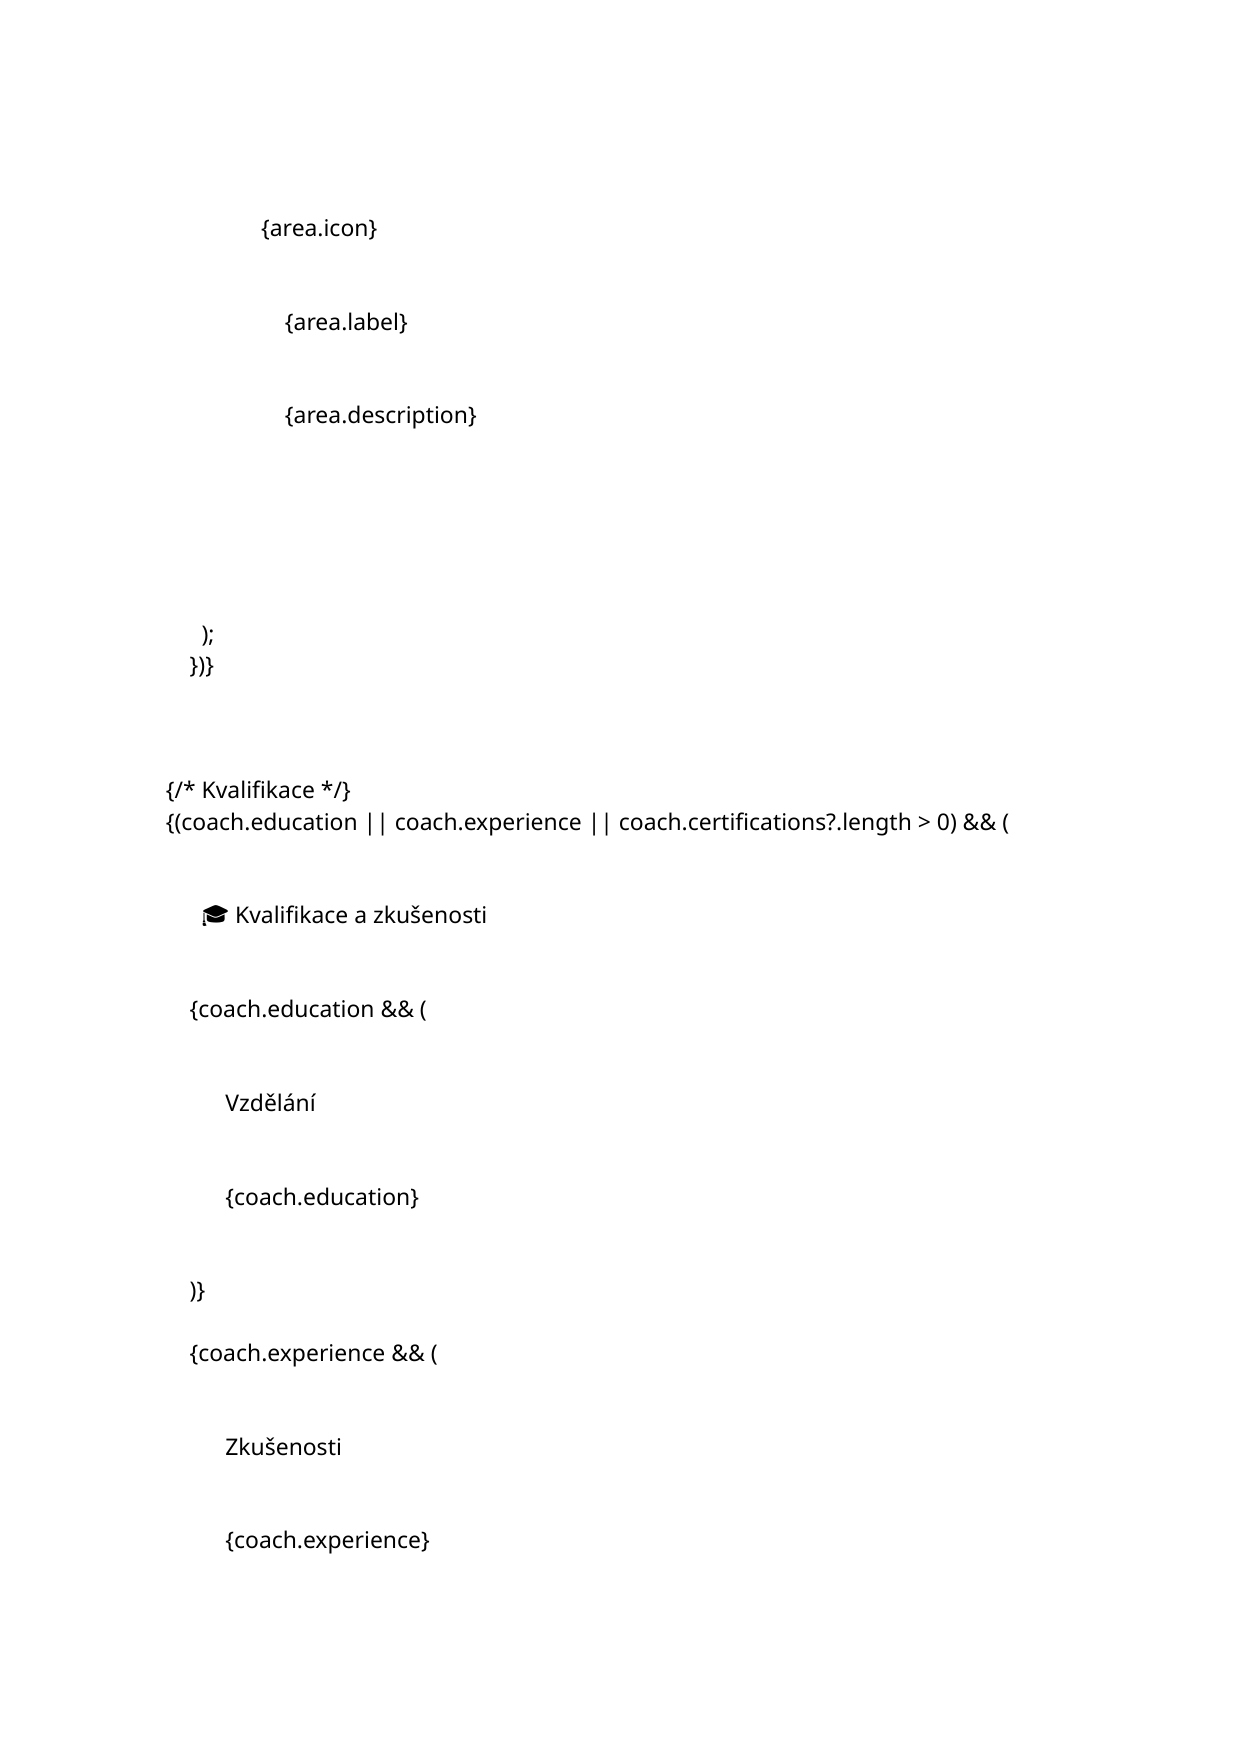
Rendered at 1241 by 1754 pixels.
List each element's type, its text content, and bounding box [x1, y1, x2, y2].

text )} [118, 1274, 1122, 1306]
text ); [118, 618, 1122, 649]
text 🎓 Kvalifikace a zkušenosti [118, 899, 1122, 931]
text {(coach.education || coach.experience || coach.certifications?.length > 0) && ( [118, 806, 1122, 837]
text {coach.education} [118, 1181, 1122, 1212]
text Zkušenosti [118, 1431, 1122, 1462]
text {coach.experience && ( [118, 1337, 1122, 1368]
text {area.icon} [118, 212, 1122, 243]
text {/* Kvalifikace */} [118, 774, 1122, 806]
text {area.description} [118, 399, 1122, 431]
text {coach.education && ( [118, 993, 1122, 1024]
text {coach.experience} [118, 1524, 1122, 1556]
text Vzdělání [118, 1087, 1122, 1118]
text })} [118, 649, 1122, 681]
text {area.label} [118, 306, 1122, 337]
